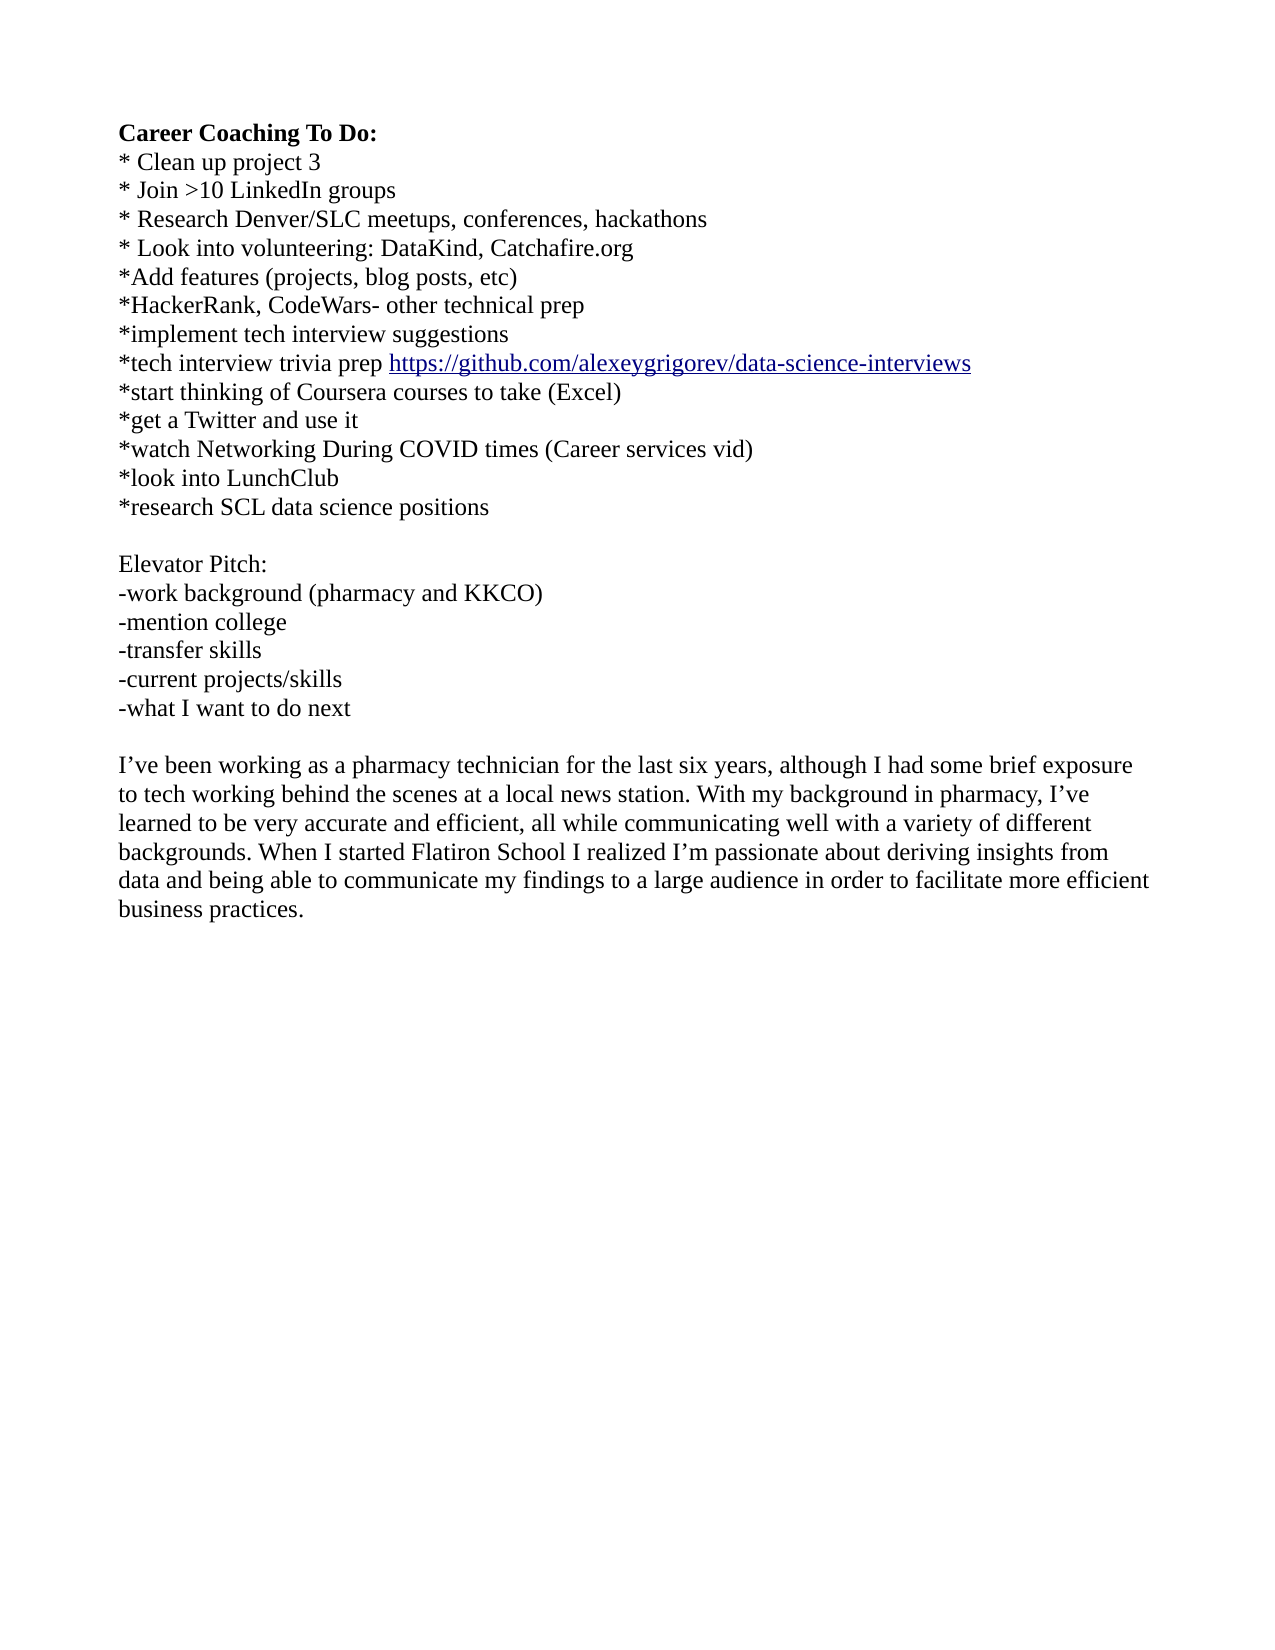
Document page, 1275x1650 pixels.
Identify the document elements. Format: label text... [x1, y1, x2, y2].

text -transfer skills [118, 636, 1157, 664]
text *start thinking of Coursera courses to take (Excel) [118, 377, 1157, 406]
text I’ve been working as a pharmacy technician for the last six years, although I had some brief exposure to tech working behind the scenes at a local news station. With my background in pharmacy, I’ve learned to be very accurate and efficient, all while communicating well with a variety of different backgrounds. When I started Flatiron School I realized I’m passionate about deriving insights from data and being able to communicate my findings to a large audience in order to facilitate more efficient business practices. [118, 751, 1157, 923]
text Elevator Pitch: [118, 549, 1157, 578]
text *HackerRank, CodeWars- other technical prep [118, 291, 1157, 319]
text -mention college [118, 607, 1157, 636]
text *watch Networking During COVID times (Career services vid) [118, 434, 1157, 463]
text *tech interview trivia prep https://github.com/alexeygrigorev/data-science-interviews [118, 348, 1157, 377]
text * Research Denver/SLC meetups, conferences, hackathons [118, 204, 1157, 233]
text -what I want to do next [118, 693, 1157, 722]
text * Look into volunteering: DataKind, Catchafire.org [118, 233, 1157, 262]
text -work background (pharmacy and KKCO) [118, 578, 1157, 607]
text *get a Twitter and use it [118, 406, 1157, 434]
text *implement tech interview suggestions [118, 319, 1157, 348]
text Career Coaching To Do: [118, 118, 1157, 147]
text * Join >10 LinkedIn groups [118, 176, 1157, 204]
text -current projects/skills [118, 664, 1157, 693]
text *look into LunchClub [118, 463, 1157, 492]
text *research SCL data science positions [118, 492, 1157, 521]
text *Add features (projects, blog posts, etc) [118, 262, 1157, 291]
text * Clean up project 3 [118, 147, 1157, 176]
